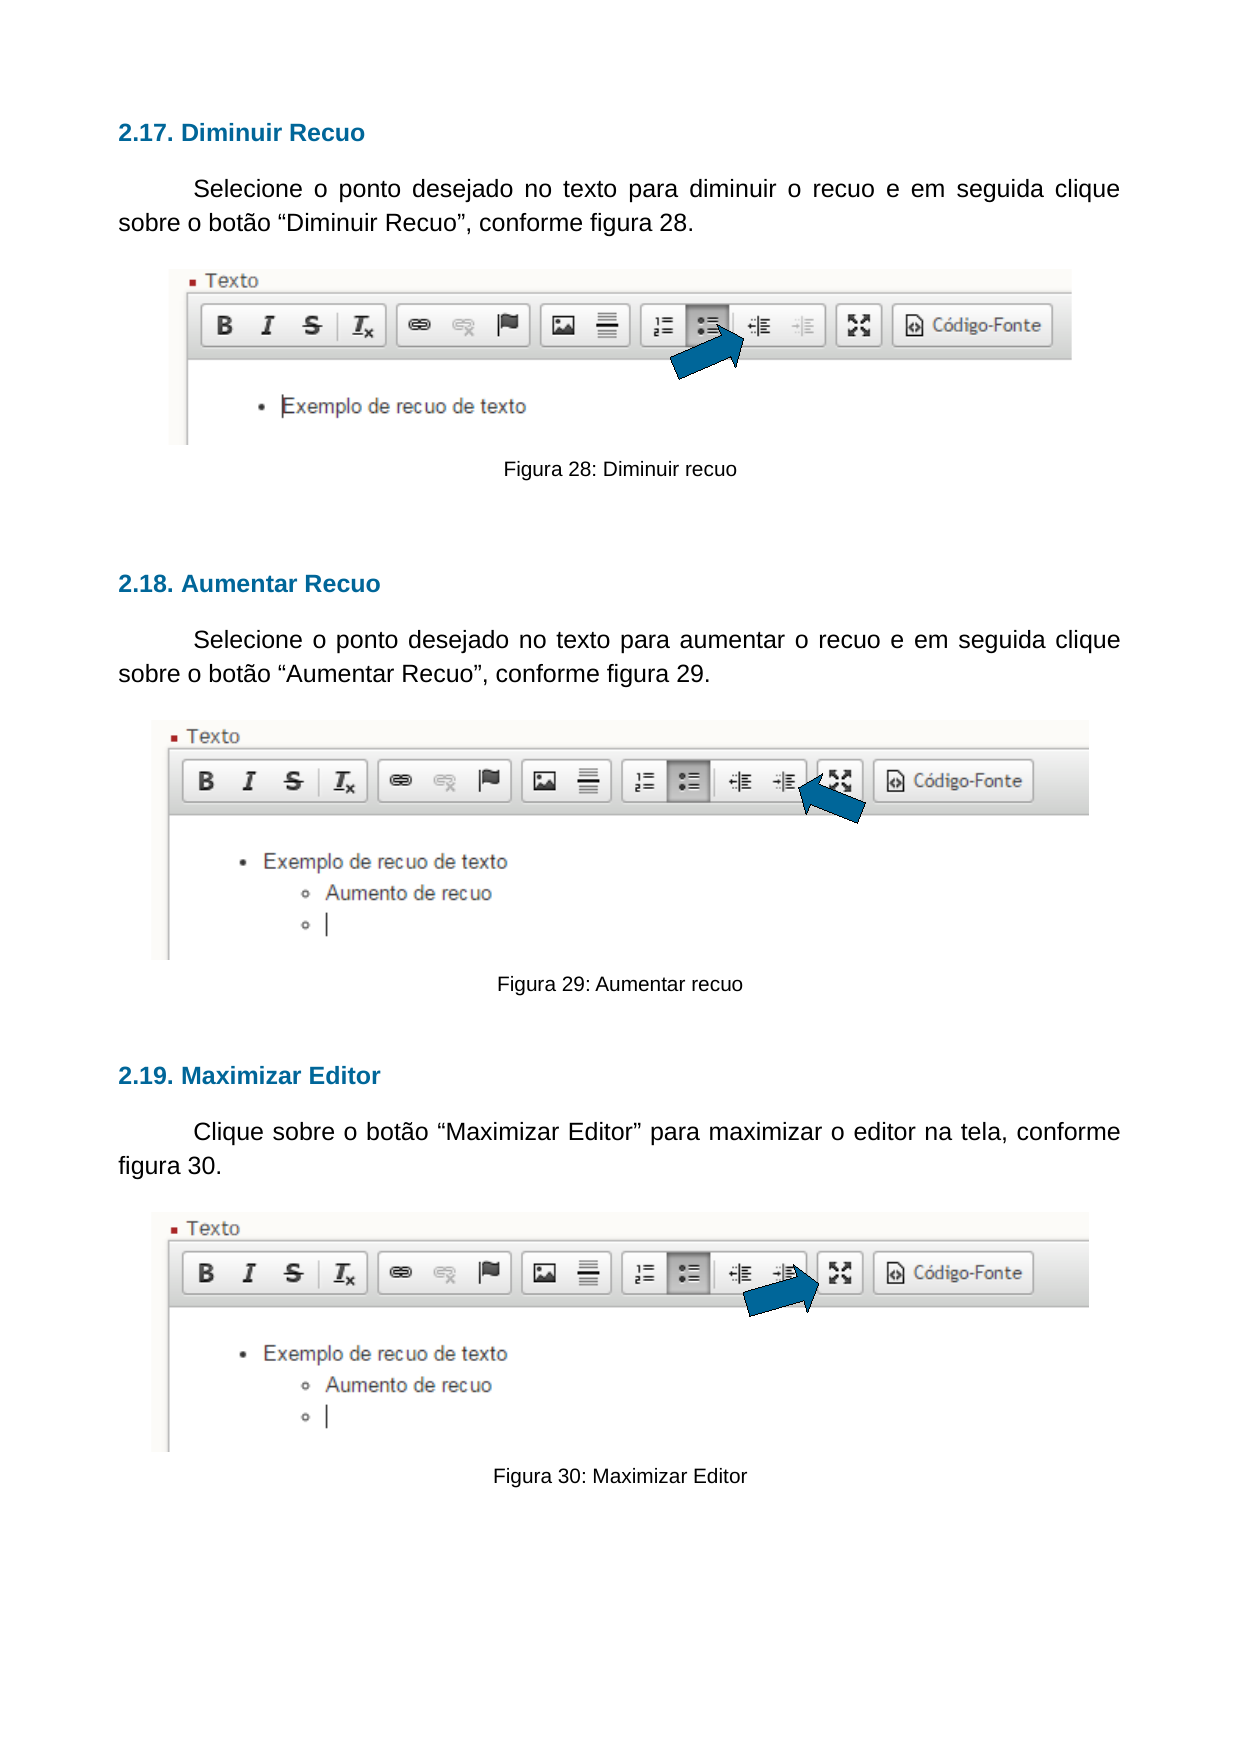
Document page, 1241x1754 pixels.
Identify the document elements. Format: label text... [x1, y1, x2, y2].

picture [151, 720, 1089, 960]
text Figura 28: Diminuir recuo [168, 445, 1072, 481]
text Clique sobre o botão “Maximizar Editor” para maximizar o editor na tela, conforme figura 30. [118, 1116, 1122, 1180]
subtitle Maximizar Editor [118, 1061, 1122, 1089]
text Figura 29: Aumentar recuo [151, 960, 1089, 996]
subtitle Diminuir Recuo [118, 118, 1122, 147]
text Selecione o ponto desejado no texto para aumentar o recuo e em seguida clique sobre o botão “Aumentar Recuo”, conforme figura 29. [118, 624, 1122, 688]
text Selecione o ponto desejado no texto para diminuir o recuo e em seguida clique sobre o botão “Diminuir Recuo”, conforme figura 28. [118, 174, 1122, 237]
subtitle Aumentar Recuo [118, 569, 1122, 598]
text Figura 30: Maximizar Editor [151, 1452, 1089, 1487]
picture [168, 269, 1072, 445]
picture [151, 1212, 1089, 1452]
